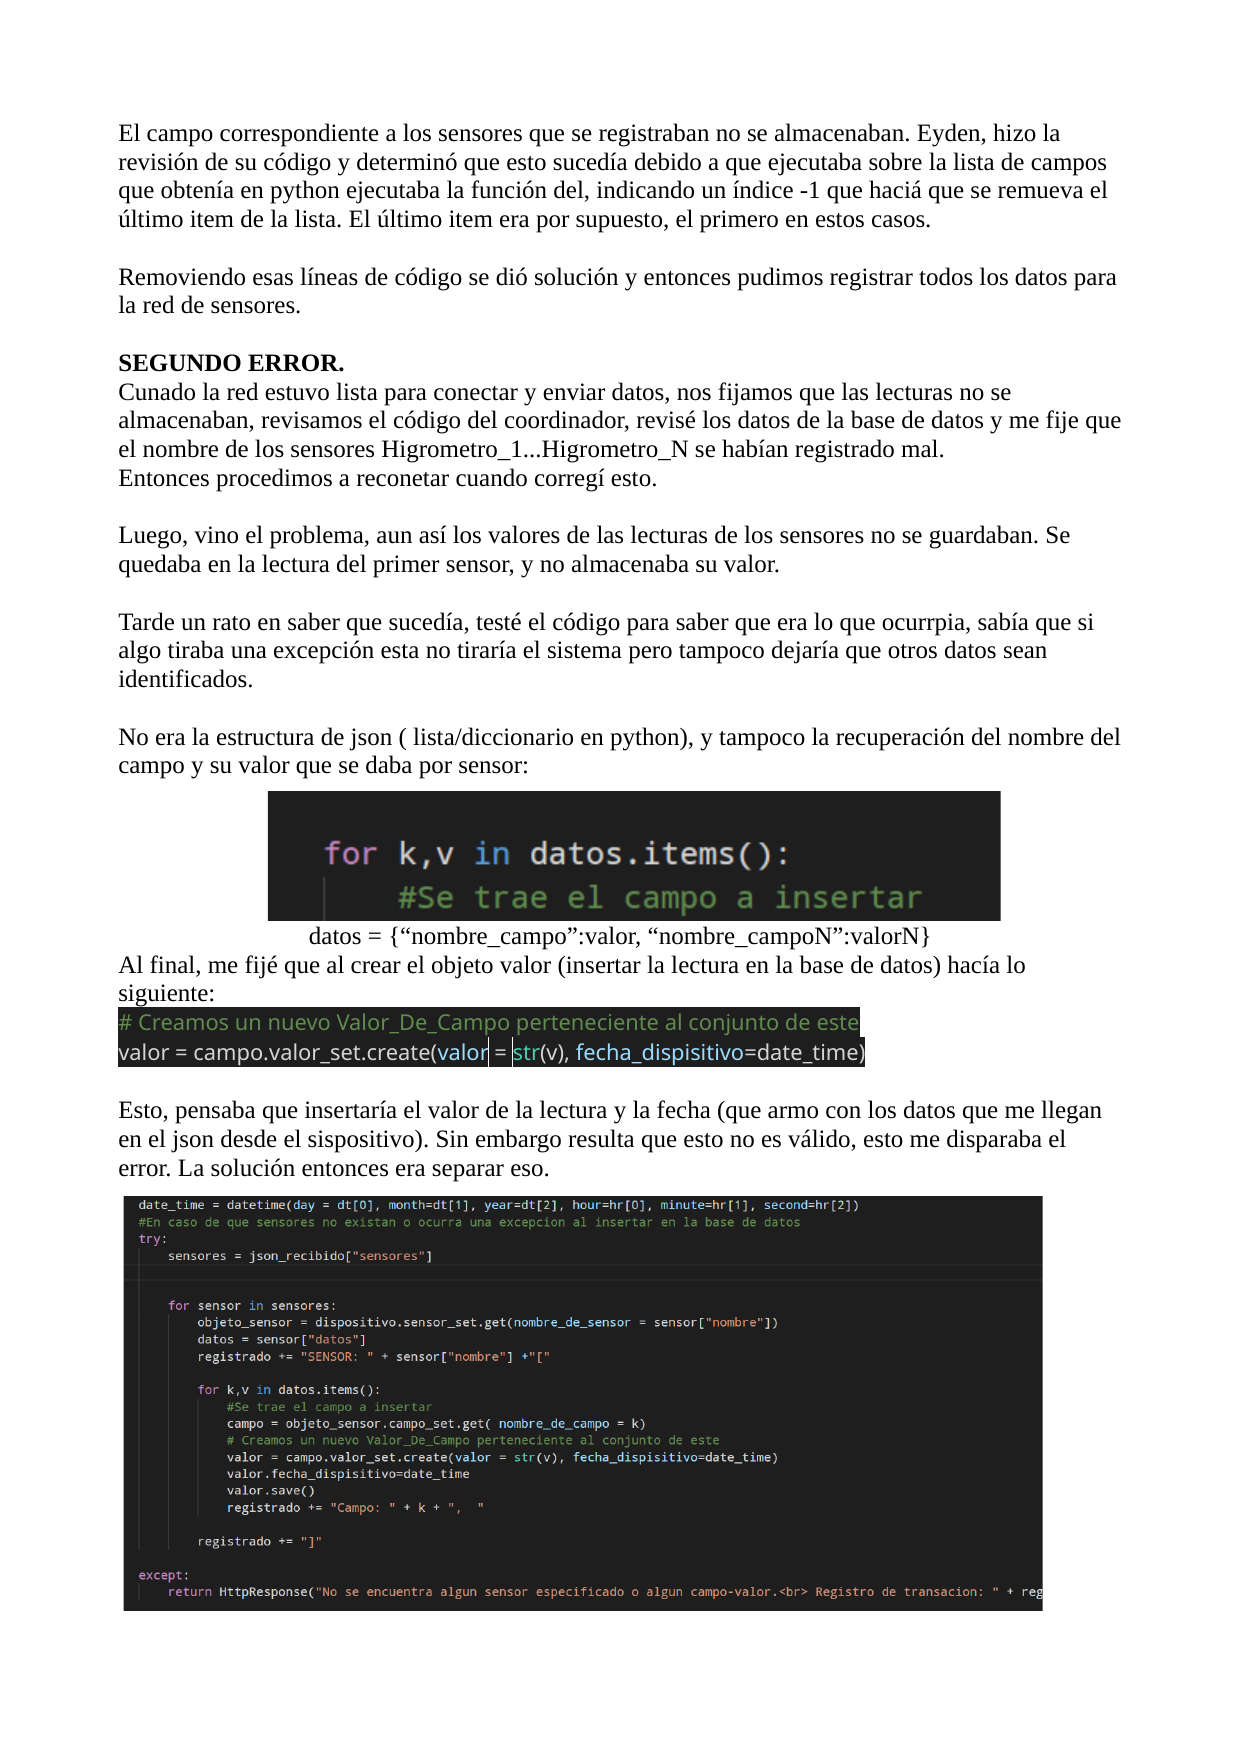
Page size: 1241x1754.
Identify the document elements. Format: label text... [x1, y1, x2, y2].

text El campo correspondiente a los sensores que se registraban no se almacenaban. Eyden, hizo la revisión de su código y determinó que esto sucedía debido a que ejecutaba sobre la lista de campos que obtenía en python ejecutaba la función del, indicando un índice -1 que haciá que se remueva el último item de la lista. El último item era por supuesto, el primero en estos casos. [118, 118, 1122, 233]
text No era la estructura de json ( lista/diccionario en python), y tampoco la recuperación del nombre del campo y su valor que se daba por sensor: [118, 722, 1122, 779]
text Tarde un rato en saber que sucedía, testé el código para saber que era lo que ocurrpia, sabía que si algo tiraba una excepción esta no tiraría el sistema pero tampoco dejaría que otros datos sean identificados. [118, 607, 1122, 693]
text Al final, me fijé que al crear el objeto valor (insertar la lectura en la base de datos) hacía lo siguiente: [118, 950, 1122, 1007]
text valor = campo.valor_set.create(valor = str(v), fecha_dispisitivo=date_time) [118, 1037, 1122, 1067]
picture [123, 1196, 1043, 1611]
text datos = {“nombre_campo”:valor, “nombre_campoN”:valorN} [118, 779, 1122, 950]
text Removiendo esas líneas de código se dió solución y entonces pudimos registrar todos los datos para la red de sensores. [118, 262, 1122, 319]
text Esto, pensaba que insertaría el valor de la lectura y la fecha (que armo con los datos que me llegan en el json desde el sispositivo). Sin embargo resulta que esto no es válido, esto me disparaba el error. La solución entonces era separar eso. [118, 1096, 1122, 1182]
picture [267, 791, 1001, 921]
text # Creamos un nuevo Valor_De_Campo perteneciente al conjunto de este [118, 1007, 1122, 1037]
text Entonces procedimos a reconetar cuando corregí esto. [118, 463, 1122, 492]
text Luego, vino el problema, aun así los valores de las lecturas de los sensores no se guardaban. Se quedaba en la lectura del primer sensor, y no almacenaba su valor. [118, 521, 1122, 578]
text SEGUNDO ERROR. [118, 348, 1122, 377]
text Cunado la red estuvo lista para conectar y enviar datos, nos fijamos que las lecturas no se almacenaban, revisamos el código del coordinador, revisé los datos de la base de datos y me fije que el nombre de los sensores Higrometro_1...Higrometro_N se habían registrado mal. [118, 377, 1122, 463]
